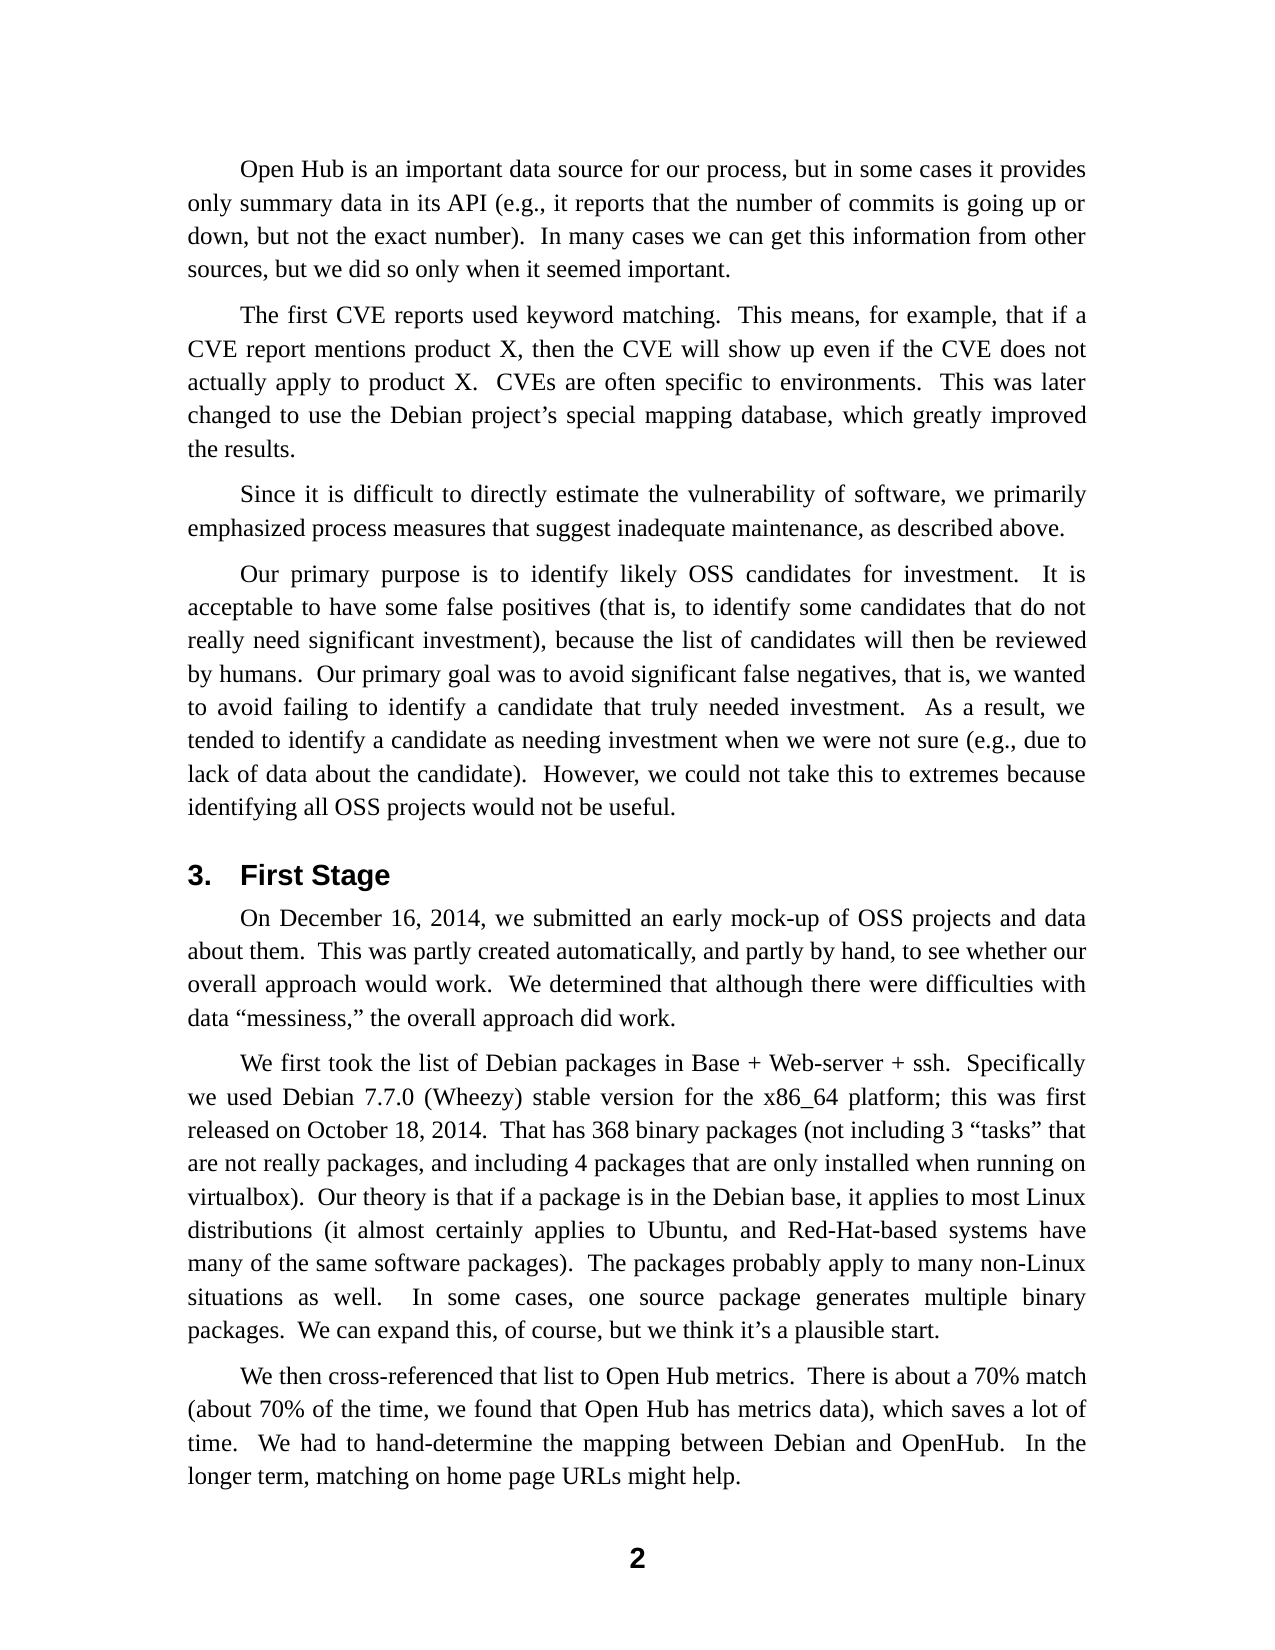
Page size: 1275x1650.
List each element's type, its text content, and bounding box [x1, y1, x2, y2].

text Since it is difficult to directly estimate the vulnerability of software, we primarily emphasized process measures that suggest inadequate maintenance, as described above. [187, 475, 1087, 542]
text We first took the list of Debian packages in Base + Web-server + ssh. Specifically we used Debian 7.7.0 (Wheezy) stable version for the x86_64 platform; this was first released on October 18, 2014. That has 368 binary packages (not including 3 “tasks” that are not really packages, and including 4 packages that are only installed when running on virtualbox). Our theory is that if a package is in the Debian base, it applies to most Linux distributions (it almost certainly applies to Ubuntu, and Red-Hat-based systems have many of the same software packages). The packages probably apply to many non-Linux situations as well. In some cases, one source package generates multiple binary packages. We can expand this, of course, but we think it’s a plausible start. [187, 1044, 1087, 1344]
text The first CVE reports used keyword matching. This means, for example, that if a CVE report mentions product X, then the CVE will show up even if the CVE does not actually apply to product X. CVEs are often specific to environments. This was later changed to use the Debian project’s special mapping database, which greatly improved the results. [187, 296, 1087, 462]
subtitle First Stage [187, 858, 1087, 892]
text Our primary purpose is to identify likely OSS candidates for investment. It is acceptable to have some false positives (that is, to identify some candidates that do not really need significant investment), because the list of candidates will then be reviewed by humans. Our primary goal was to avoid significant false negatives, that is, we wanted to avoid failing to identify a candidate that truly needed investment. As a result, we tended to identify a candidate as needing investment when we were not sure (e.g., due to lack of data about the candidate). However, we could not take this to extremes because identifying all OSS projects would not be useful. [187, 554, 1087, 821]
text Open Hub is an important data source for our process, but in some cases it provides only summary data in its API (e.g., it reports that the number of commits is going up or down, but not the exact number). In many cases we can get this information from other sources, but we did so only when it seemed important. [187, 150, 1087, 283]
text On December 16, 2014, we submitted an early mock-up of OSS projects and data about them. This was partly created automatically, and partly by hand, to see whether our overall approach would work. We determined that although there were difficulties with data “messiness,” the overall approach did work. [187, 898, 1087, 1031]
text We then cross-referenced that list to Open Hub metrics. There is about a 70% match (about 70% of the time, we found that Open Hub has metrics data), which saves a lot of time. We had to hand-determine the mapping between Debian and OpenHub. In the longer term, matching on home page URLs might help. [187, 1356, 1087, 1490]
